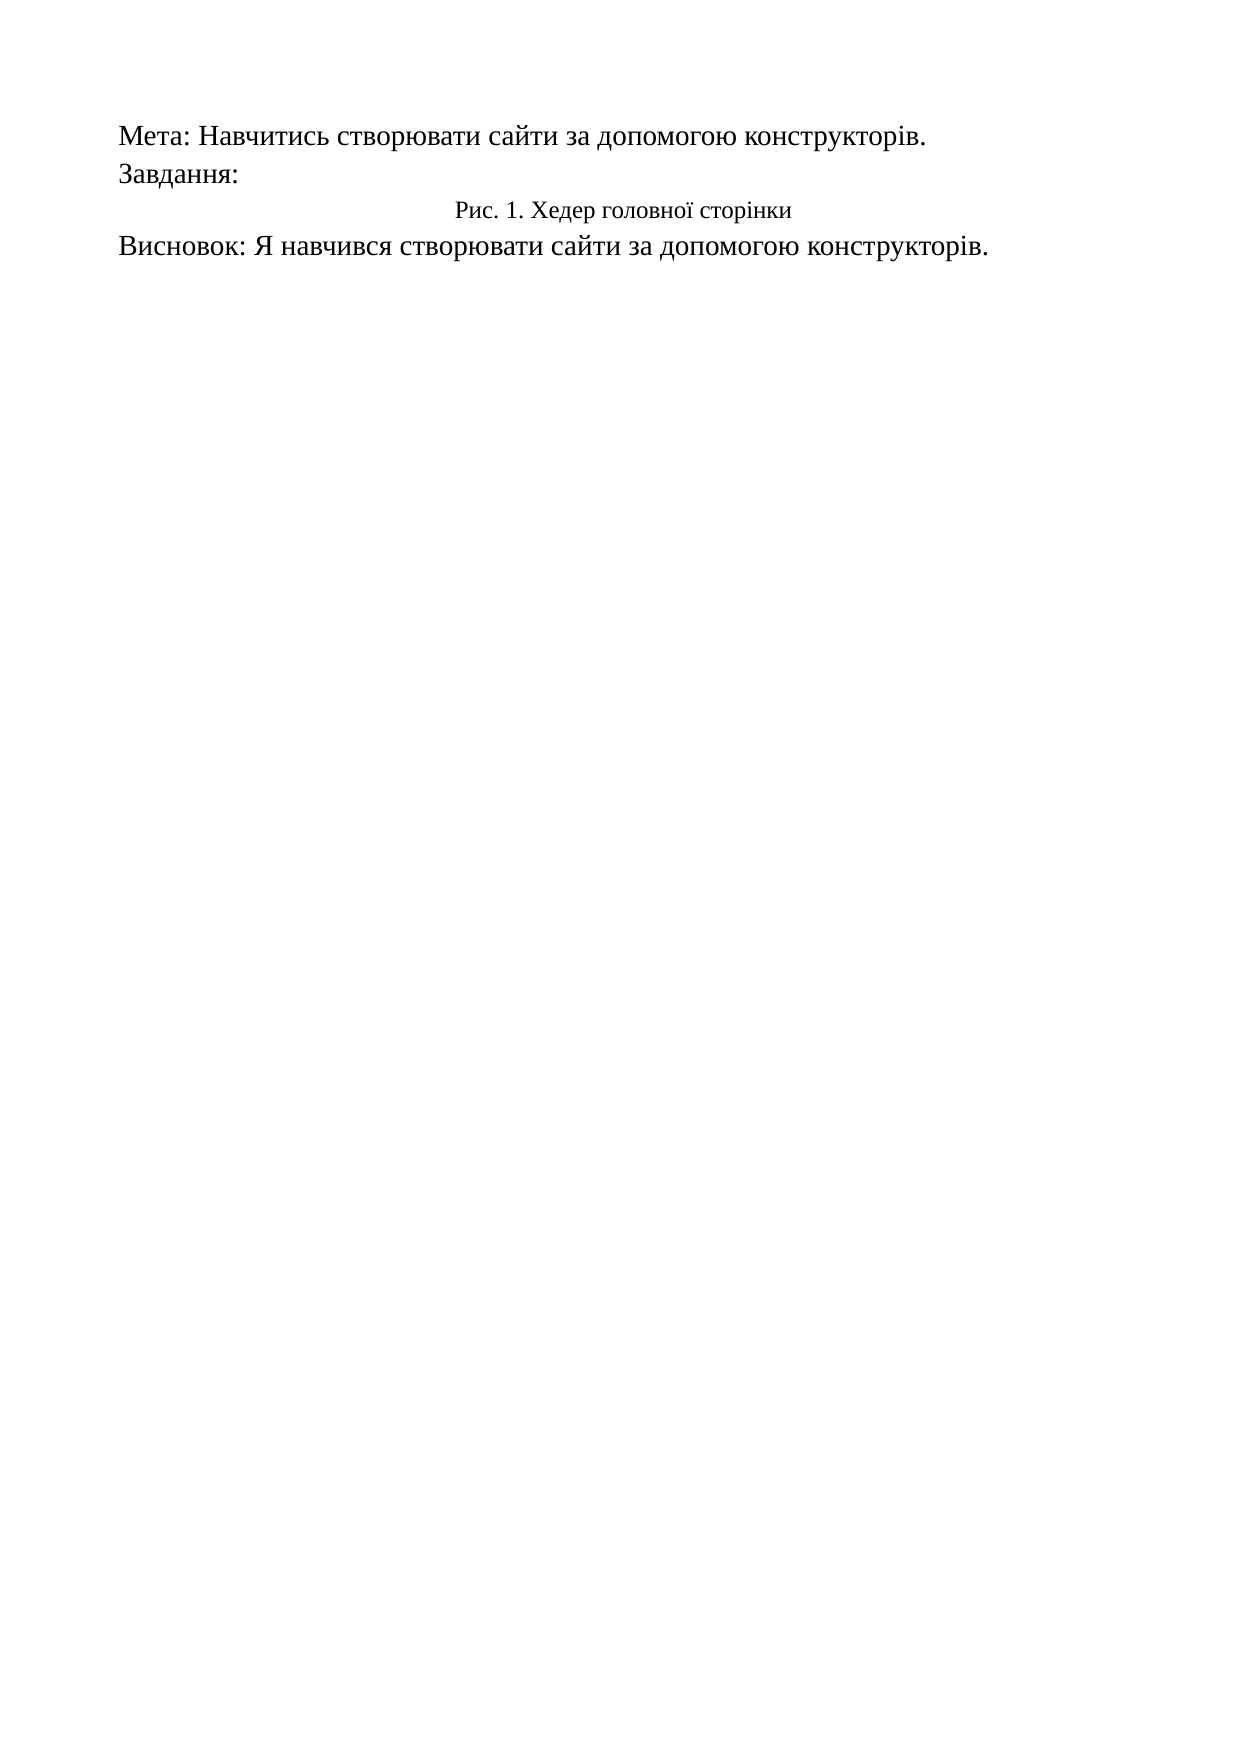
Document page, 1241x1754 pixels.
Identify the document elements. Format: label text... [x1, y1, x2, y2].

text Завдання: [118, 157, 1122, 190]
text Мета: Навчитись створювати сайти за допомогою конструкторів. [118, 118, 1122, 152]
text Висновок: Я навчився створювати сайти за допомогою конструкторів. [118, 228, 1122, 262]
text Рис. 1. Хедер головної сторінки [118, 195, 1122, 224]
